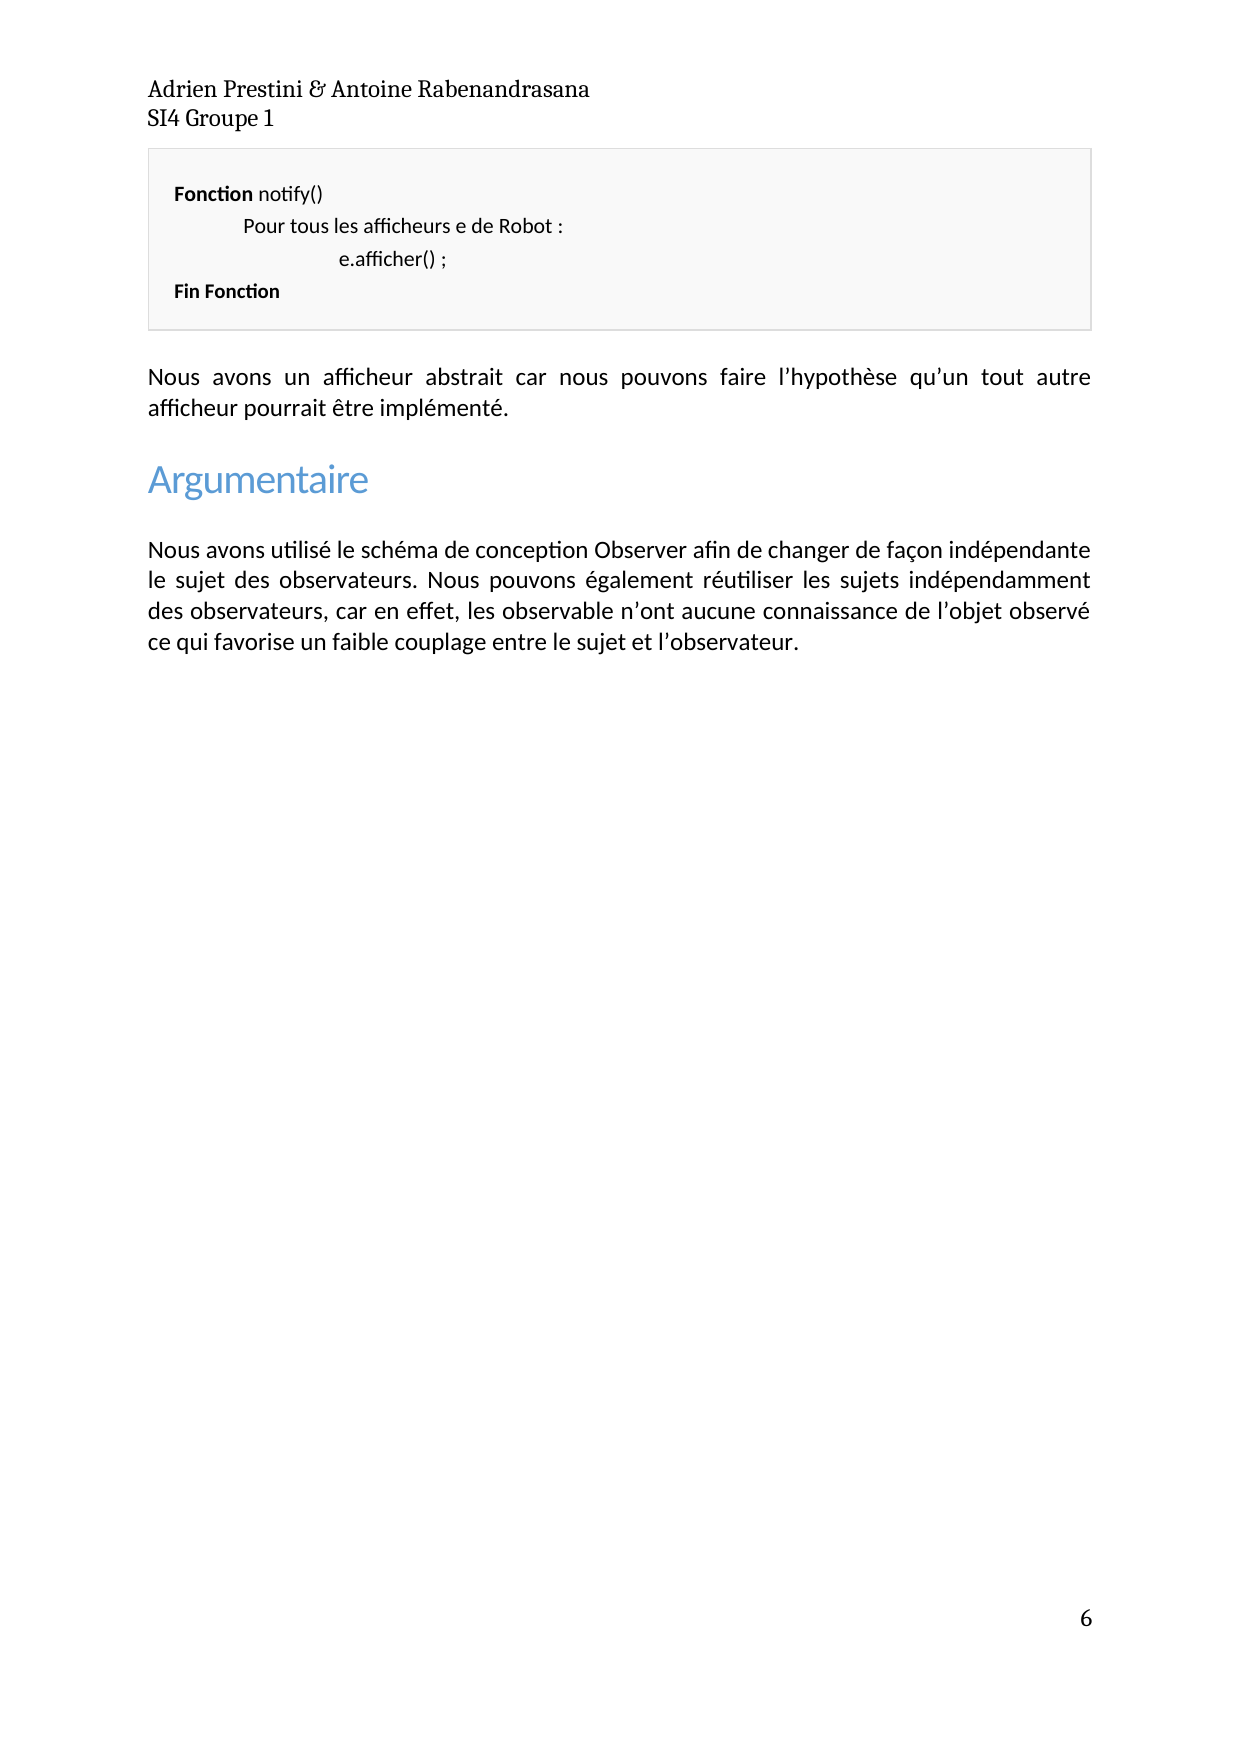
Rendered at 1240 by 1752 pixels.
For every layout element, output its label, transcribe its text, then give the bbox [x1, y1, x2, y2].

text Pour tous les afficheurs e de Robot : [149, 180, 1090, 213]
text e.afficher() ; [149, 213, 1090, 245]
text Nous avons utilisé le schéma de conception Observer afin de changer de façon indépendante le sujet des observateurs. Nous pouvons également réutiliser les sujets indépendamment des observateurs, car en effet, les observable n’ont aucune connaissance de l’objet observé ce qui favorise un faible couplage entre le sujet et l’observateur. [148, 534, 1092, 656]
text Fonction notify() [149, 149, 1090, 180]
text Nous avons un afficheur abstrait car nous pouvons faire l’hypothèse qu’un tout autre afficheur pourrait être implémenté. [148, 361, 1092, 422]
text Argumentaire [148, 453, 1092, 504]
text Fin Fonction [149, 245, 1090, 329]
